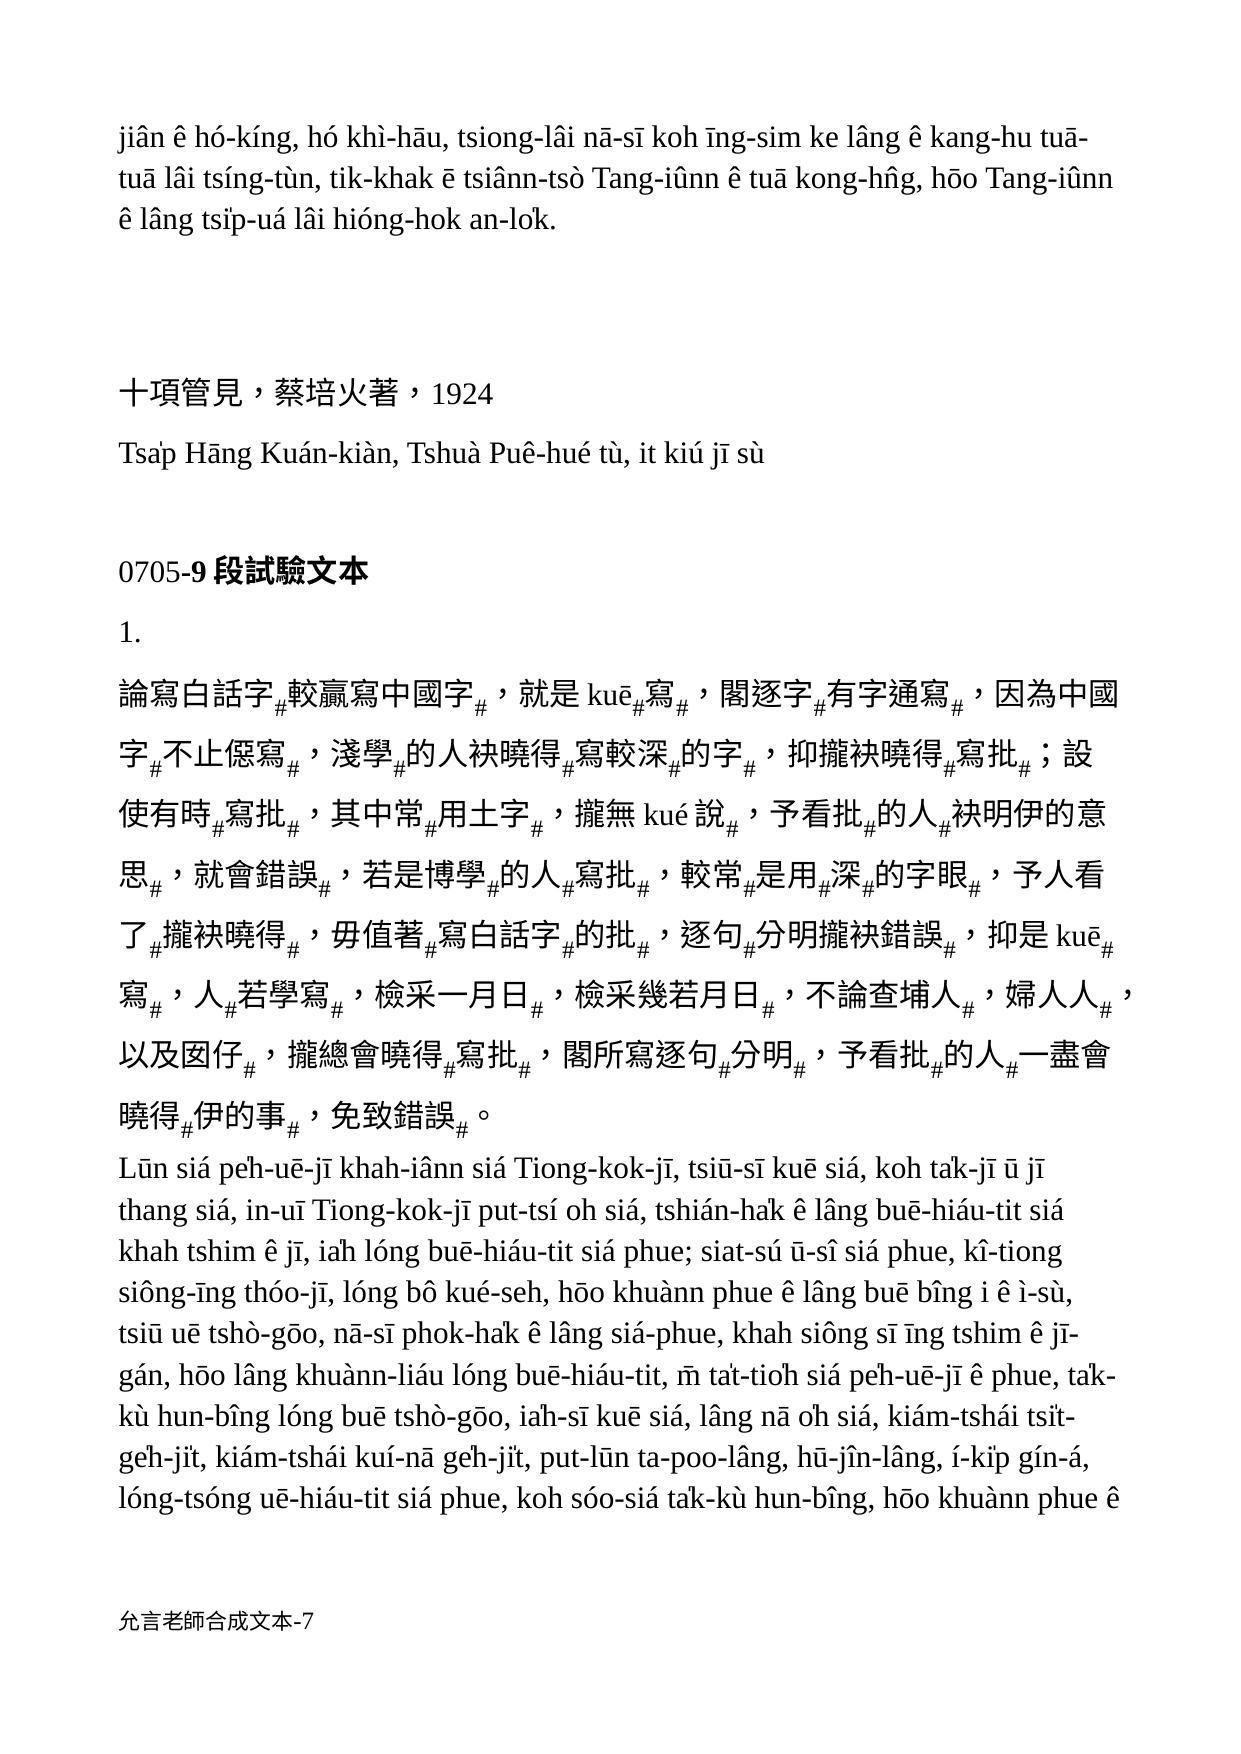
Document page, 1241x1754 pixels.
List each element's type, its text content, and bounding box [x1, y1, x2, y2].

text 論寫白話字#較贏寫中國字#，就是kuē#寫#，閣逐字#有字通寫#，因為中國字#不止僫寫#，淺學#的人袂曉得#寫較深#的字#，抑攏袂曉得#寫批#；設使有時#寫批#，其中常#用土字#，攏無kué說#，予看批#的人#袂明伊的意思#，就會錯誤#，若是博學#的人#寫批#，較常#是用#深#的字眼#，予人看了#攏袂曉得#，毋值著#寫白話字#的批#，逐句#分明攏袂錯誤#，抑是kuē#寫#，人#若學寫#，檢采一月日#，檢采幾若月日#，不論查埔人#，婦人人#，以及囡仔#，攏總會曉得#寫批#，閣所寫逐句#分明#，予看批#的人#一盡會曉得#伊的事#，免致錯誤#。 Lūn siá pe̍h-uē-jī khah-iânn siá Tiong-kok-jī, tsiū-sī kuē siá, koh ta̍k-jī ū jī thang siá, in-uī Tiong-kok-jī put-tsí oh siá, tshián-ha̍k ê lâng buē-hiáu-tit siá khah tshim ê jī, ia̍h lóng buē-hiáu-tit siá phue; siat-sú ū-sî siá phue, kî-tiong siông-īng thóo-jī, lóng bô kué-seh, hōo khuànn phue ê lâng buē bîng i ê ì-sù, tsiū uē tshò-gōo, nā-sī phok-ha̍k ê lâng siá-phue, khah siông sī īng tshim ê jī-gán, hōo lâng khuànn-liáu lóng buē-hiáu-tit, m̄ ta̍t-tio̍h siá pe̍h-uē-jī ê phue, ta̍k-kù hun-bîng lóng buē tshò-gōo, ia̍h-sī kuē siá, lâng nā o̍h siá, kiám-tshái tsi̍t-ge̍h-ji̍t, kiám-tshái kuí-nā ge̍h-ji̍t, put-lūn ta-poo-lâng, hū-jîn-lâng, í-ki̍p gín-á, lóng-tsóng uē-hiáu-tit siá phue, koh sóo-siá ta̍k-kù hun-bîng, hōo khuànn phue ê lâng it-tsīn uē hiáu-tit i ê sū, bián-tì tshò-gōo . [118, 669, 1122, 1516]
text 十項管見，蔡培火著，1924 [118, 368, 1122, 413]
text 1. [118, 613, 1122, 649]
text jiân ê hó-kíng, hó khì-hāu, tsiong-lâi nā-sī koh īng-sim ke lâng ê kang-hu tuā-tuā lâi tsíng-tùn, tik-khak ē tsiânn-tsò Tang-iûnn ê tuā kong-hn̂g, hōo Tang-iûnn ê lâng tsi̍p-uá lâi hióng-hok an-lo̍k. [118, 118, 1122, 237]
text Tsa̍p Hāng Kuán-kiàn, Tshuà Puê-hué tù, it kiú jī sù [118, 435, 1122, 471]
text 0705-9段試驗文本 [118, 546, 1122, 592]
